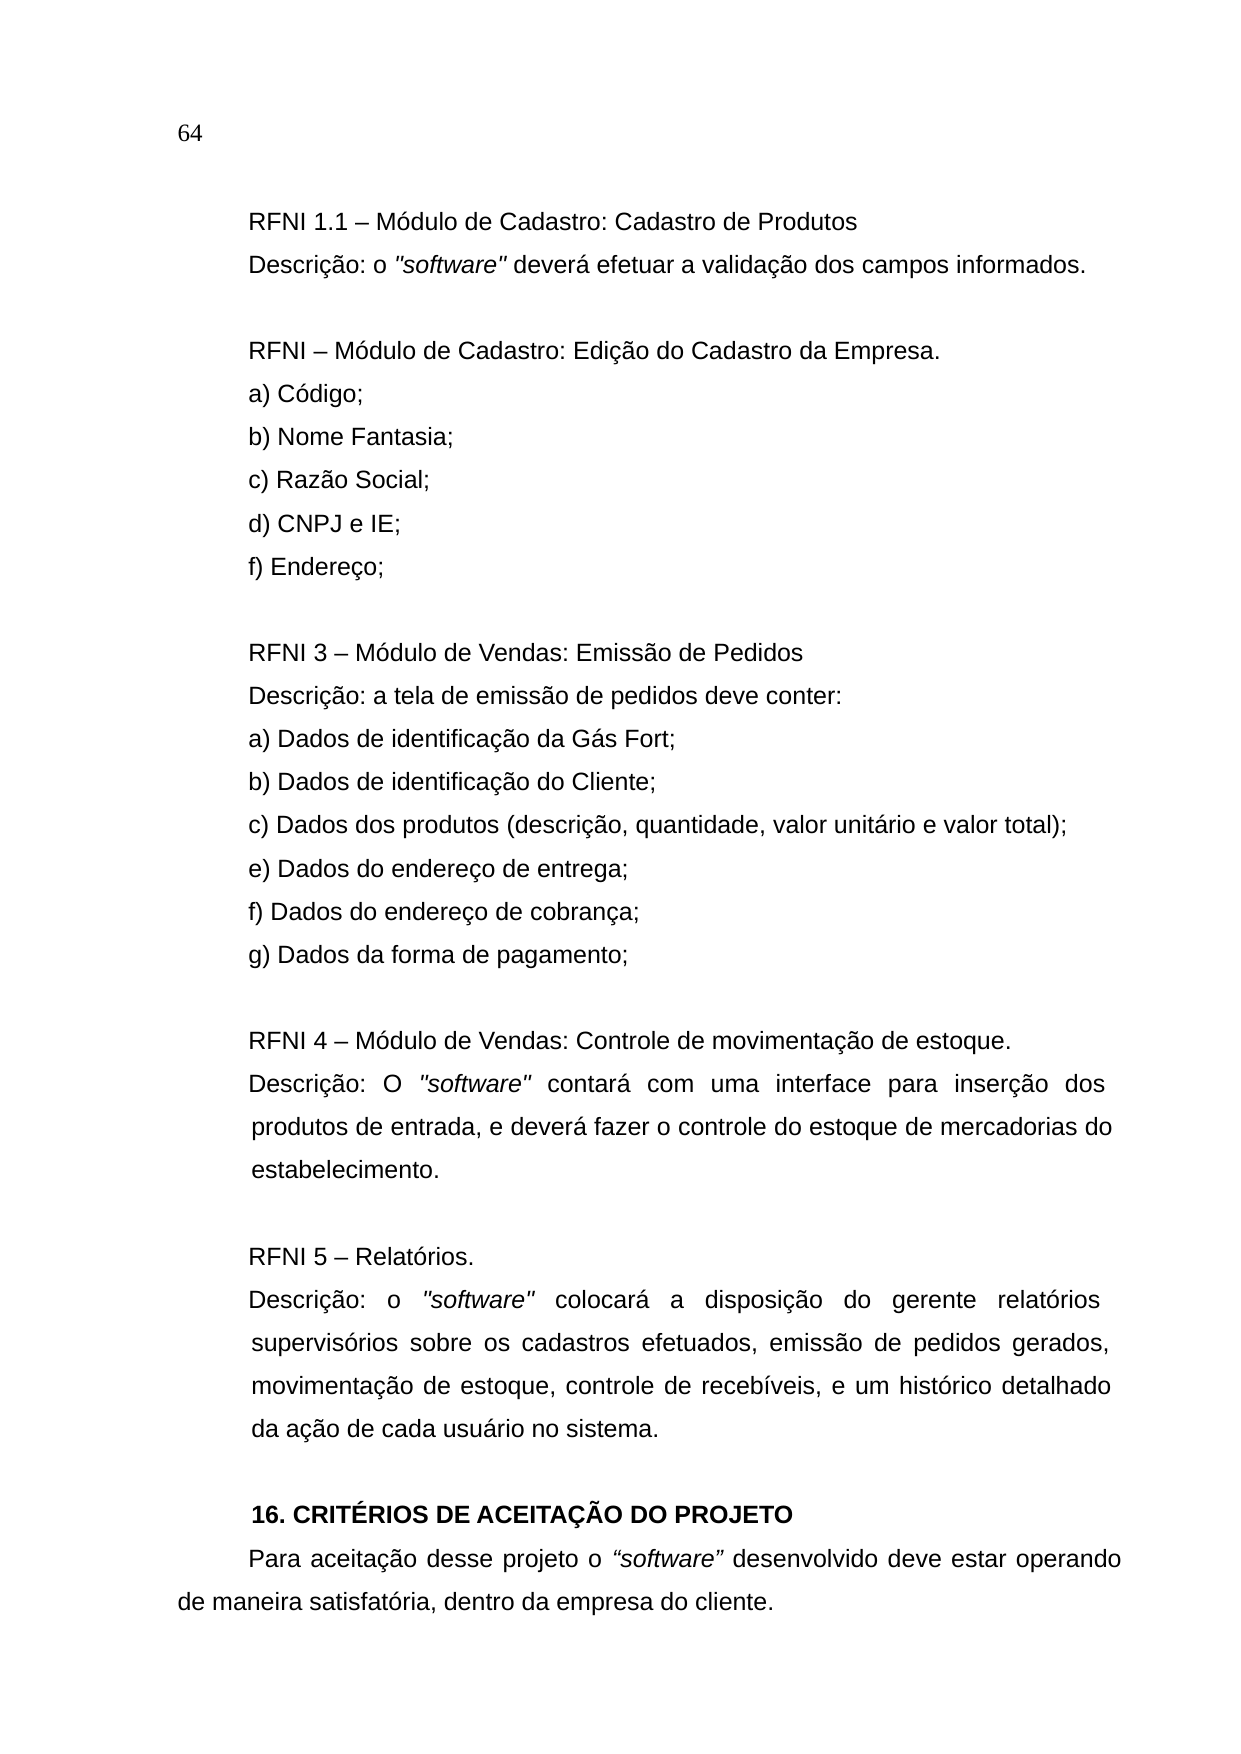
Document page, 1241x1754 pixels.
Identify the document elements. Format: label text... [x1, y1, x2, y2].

text g) Dados da forma de pagamento; [177, 940, 1122, 968]
text RFNI 3 – Módulo de Vendas: Emissão de Pedidos [177, 638, 1122, 667]
text f) Endereço; [177, 552, 1122, 580]
text Para aceitação desse projeto o “software” desenvolvido deve estar operando de maneira satisfatória, dentro da empresa do cliente. [177, 1543, 1122, 1615]
text RFNI 4 – Módulo de Vendas: Controle de movimentação de estoque. [177, 1026, 1122, 1055]
text c) Razão Social; [177, 465, 1122, 494]
text a) Código; [177, 379, 1122, 408]
text b) Dados de identificação do Cliente; [177, 767, 1122, 796]
text RFNI 1.1 – Módulo de Cadastro: Cadastro de Produtos [177, 207, 1122, 235]
text f) Dados do endereço de cobrança; [177, 897, 1122, 925]
text e) Dados do endereço de entrega; [177, 853, 1122, 882]
text Descrição: o "software" colocará a disposição do gerente relatórios supervisórios sobre os cadastros efetuados, emissão de pedidos gerados, movimentação de estoque, controle de recebíveis, e um histórico detalhado da ação de cada usuário no sistema. [177, 1285, 1122, 1443]
text Descrição: O "software" contará com uma interface para inserção dos produtos de entrada, e deverá fazer o controle do estoque de mercadorias do estabelecimento. [177, 1069, 1122, 1184]
text Descrição: a tela de emissão de pedidos deve conter: [177, 681, 1122, 710]
text b) Nome Fantasia; [177, 422, 1122, 451]
text c) Dados dos produtos (descrição, quantidade, valor unitário e valor total); [177, 810, 1122, 839]
text Descrição: o "software" deverá efetuar a validação dos campos informados. [177, 250, 1122, 278]
text RFNI – Módulo de Cadastro: Edição do Cadastro da Empresa. [177, 336, 1122, 365]
text d) CNPJ e IE; [177, 508, 1122, 537]
text a) Dados de identificação da Gás Fort; [177, 724, 1122, 753]
text RFNI 5 – Relatórios. [177, 1242, 1122, 1270]
list 16. CRITÉRIOS DE ACEITAÇÃO DO PROJETO [251, 1500, 1122, 1529]
